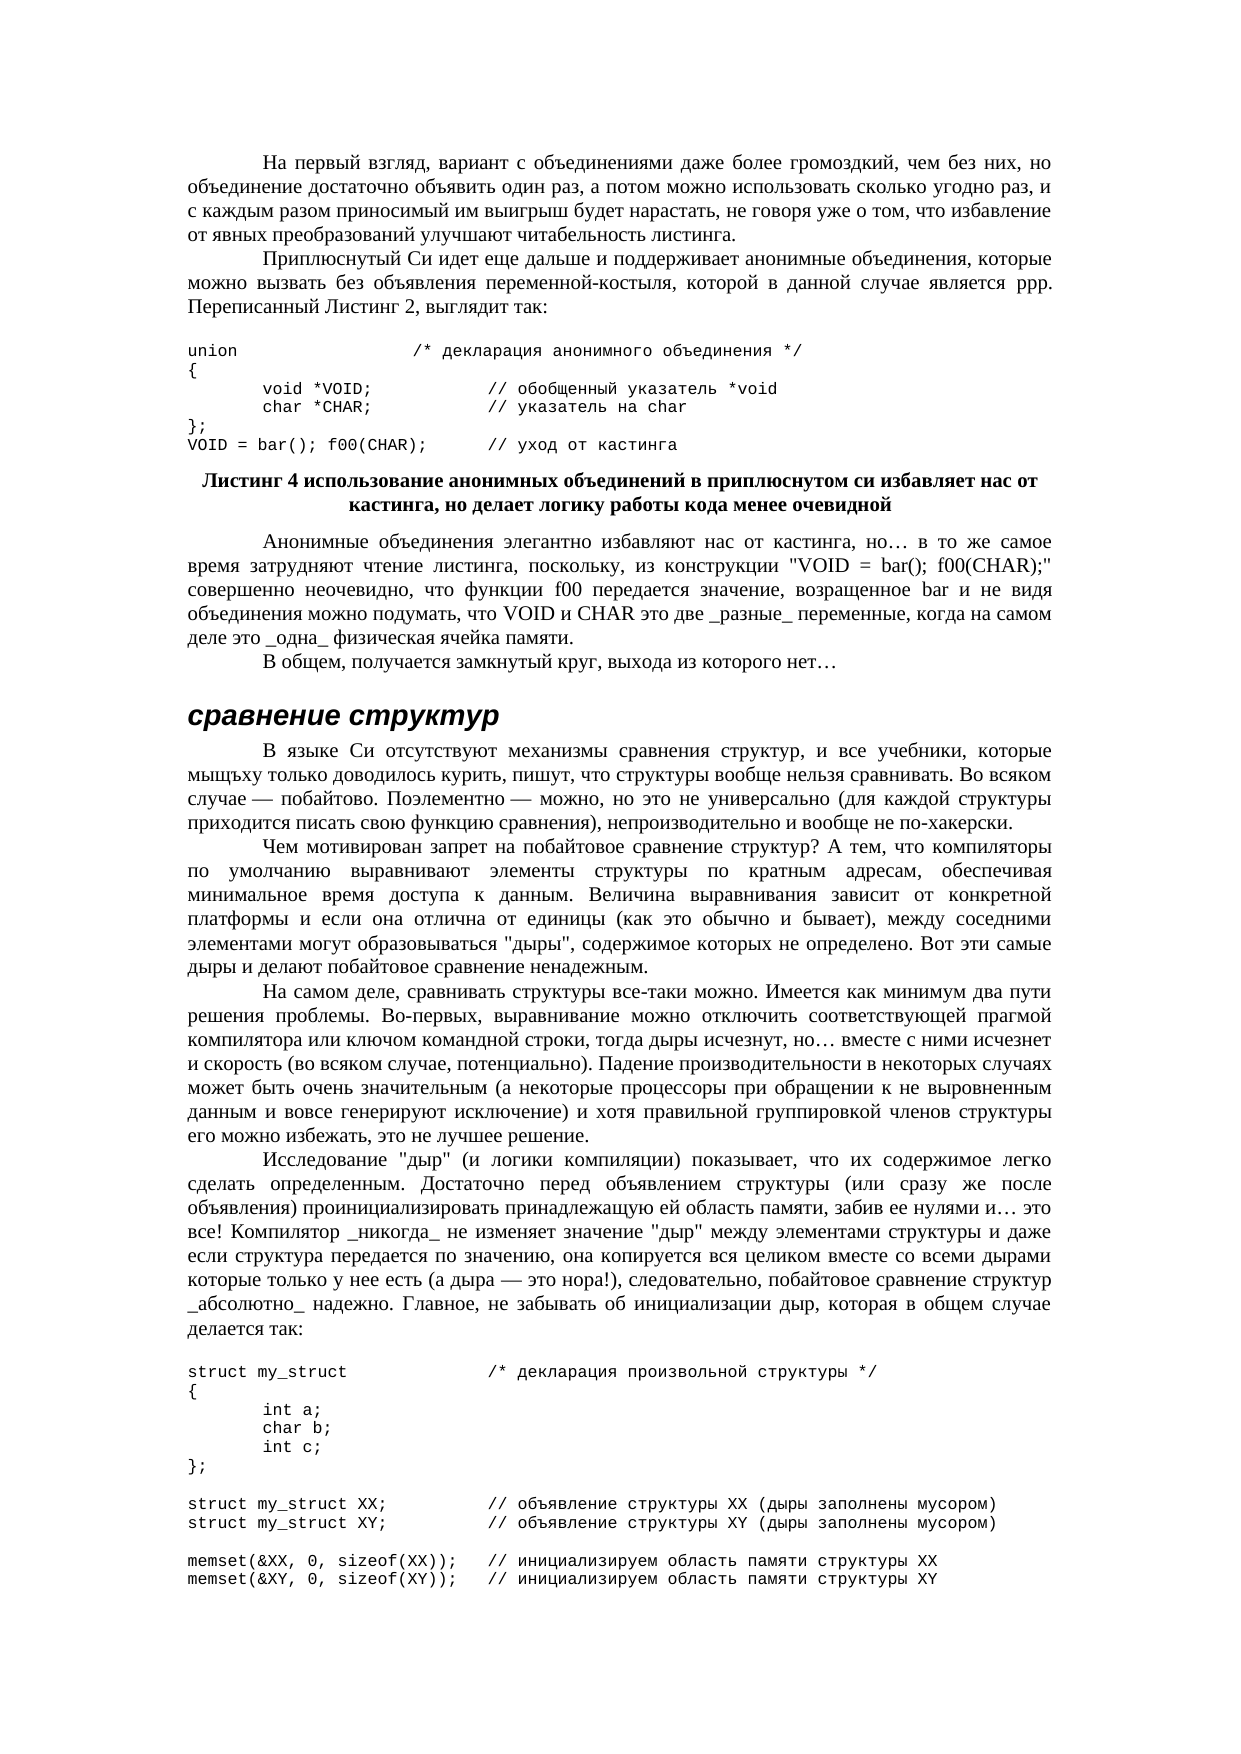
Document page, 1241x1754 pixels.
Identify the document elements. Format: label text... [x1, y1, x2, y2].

text Приплюснутый Си идет еще дальше и поддерживает анонимные объединения, которые можно вызвать без объявления переменной-костыля, которой в данной случае является ppp. Переписанный Листинг 2, выглядит так: [187, 246, 1053, 318]
text memset(&XY, 0, sizeof(XY)); // инициализируем область памяти структуры XY [187, 1571, 1053, 1590]
text }; [187, 1458, 1053, 1477]
text struct my_struct /* декларация произвольной структуры */ [187, 1363, 1053, 1382]
text }; [187, 418, 1053, 437]
text void *VOID; // обобщенный указатель *void [187, 380, 1053, 399]
text { [187, 1382, 1053, 1401]
text Исследование "дыр" (и логики компиляции) показывает, что их содержимое легко сделать определенным. Достаточно перед объявлением структуры (или сразу же после объявления) проинициализировать принадлежащую ей область памяти, забив ее нулями и… это все! Компилятор _никогда_ не изменяет значение "дыр" между элементами структуры и даже если структура передается по значению, она копируется вся целиком вместе со всеми дырами которые только у нее есть (а дыра — это нора!), следовательно, побайтовое сравнение структур _абсолютно_ надежно. Главное, не забывать об инициализации дыр, которая в общем случае делается так: [187, 1147, 1053, 1339]
text VOID = bar(); f00(CHAR); // уход от кастинга [187, 437, 1053, 456]
text { [187, 361, 1053, 380]
text char b; [187, 1420, 1053, 1439]
text В общем, получается замкнутый круг, выхода из которого нет… [187, 649, 1053, 673]
text Листинг 4 использование анонимных объединений в приплюснутом си избавляет нас от кастинга, но делает логику работы кода менее очевидной [187, 468, 1053, 516]
text Анонимные объединения элегантно избавляют нас от кастинга, но… в то же самое время затрудняют чтение листинга, поскольку, из конструкции "VOID = bar(); f00(CHAR);" совершенно неочевидно, что функции f00 передается значение, возращенное bar и не видя объединения можно подумать, что VOID и CHAR это две _разные_ переменные, когда на самом деле это _одна_ физическая ячейка памяти. [187, 529, 1053, 649]
text В языке Си отсутствуют механизмы сравнения структур, и все учебники, которые мыщъху только доводилось курить, пишут, что структуры вообще нельзя сравнивать. Во всяком случае — побайтово. Поэлементно — можно, но это не универсально (для каждой структуры приходится писать свою функцию сравнения), непроизводительно и вообще не по-хакерски. [187, 738, 1053, 834]
text int c; [187, 1439, 1053, 1458]
text Чем мотивирован запрет на побайтовое сравнение структур? А тем, что компиляторы по умолчанию выравнивают элементы структуры по кратным адресам, обеспечивая минимальное время доступа к данным. Величина выравнивания зависит от конкретной платформы и если она отлична от единицы (как это обычно и бывает), между соседними элементами могут образовываться "дыры", содержимое которых не определено. Вот эти самые дыры и делают побайтовое сравнение ненадежным. [187, 834, 1053, 978]
text На самом деле, сравнивать структуры все-таки можно. Имеется как минимум два пути решения проблемы. Во-первых, выравнивание можно отключить соответствующей прагмой компилятора или ключом командной строки, тогда дыры исчезнут, но… вместе с ними исчезнет и скорость (во всяком случае, потенциально). Падение производительности в некоторых случаях может быть очень значительным (а некоторые процессоры при обращении к не выровненным данным и вовсе генерируют исключение) и хотя правильной группировкой членов структуры его можно избежать, это не лучшее решение. [187, 978, 1053, 1147]
text struct my_struct XY; // объявление структуры XY (дыры заполнены мусором) [187, 1514, 1053, 1533]
text int a; [187, 1401, 1053, 1420]
text На первый взгляд, вариант с объединениями даже более громоздкий, чем без них, но объединение достаточно объявить один раз, а потом можно использовать сколько угодно раз, и с каждым разом приносимый им выигрыш будет нарастать, не говоря уже о том, что избавление от явных преобразований улучшают читабельность листинга. [187, 150, 1053, 246]
text struct my_struct XX; // объявление структуры XX (дыры заполнены мусором) [187, 1496, 1053, 1514]
text char *CHAR; // указатель на char [187, 399, 1053, 418]
subtitle сравнение структур [187, 698, 1053, 732]
text union /* декларация анонимного объединения */ [187, 342, 1053, 361]
text memset(&XX, 0, sizeof(XX)); // инициализируем область памяти структуры XX [187, 1552, 1053, 1571]
